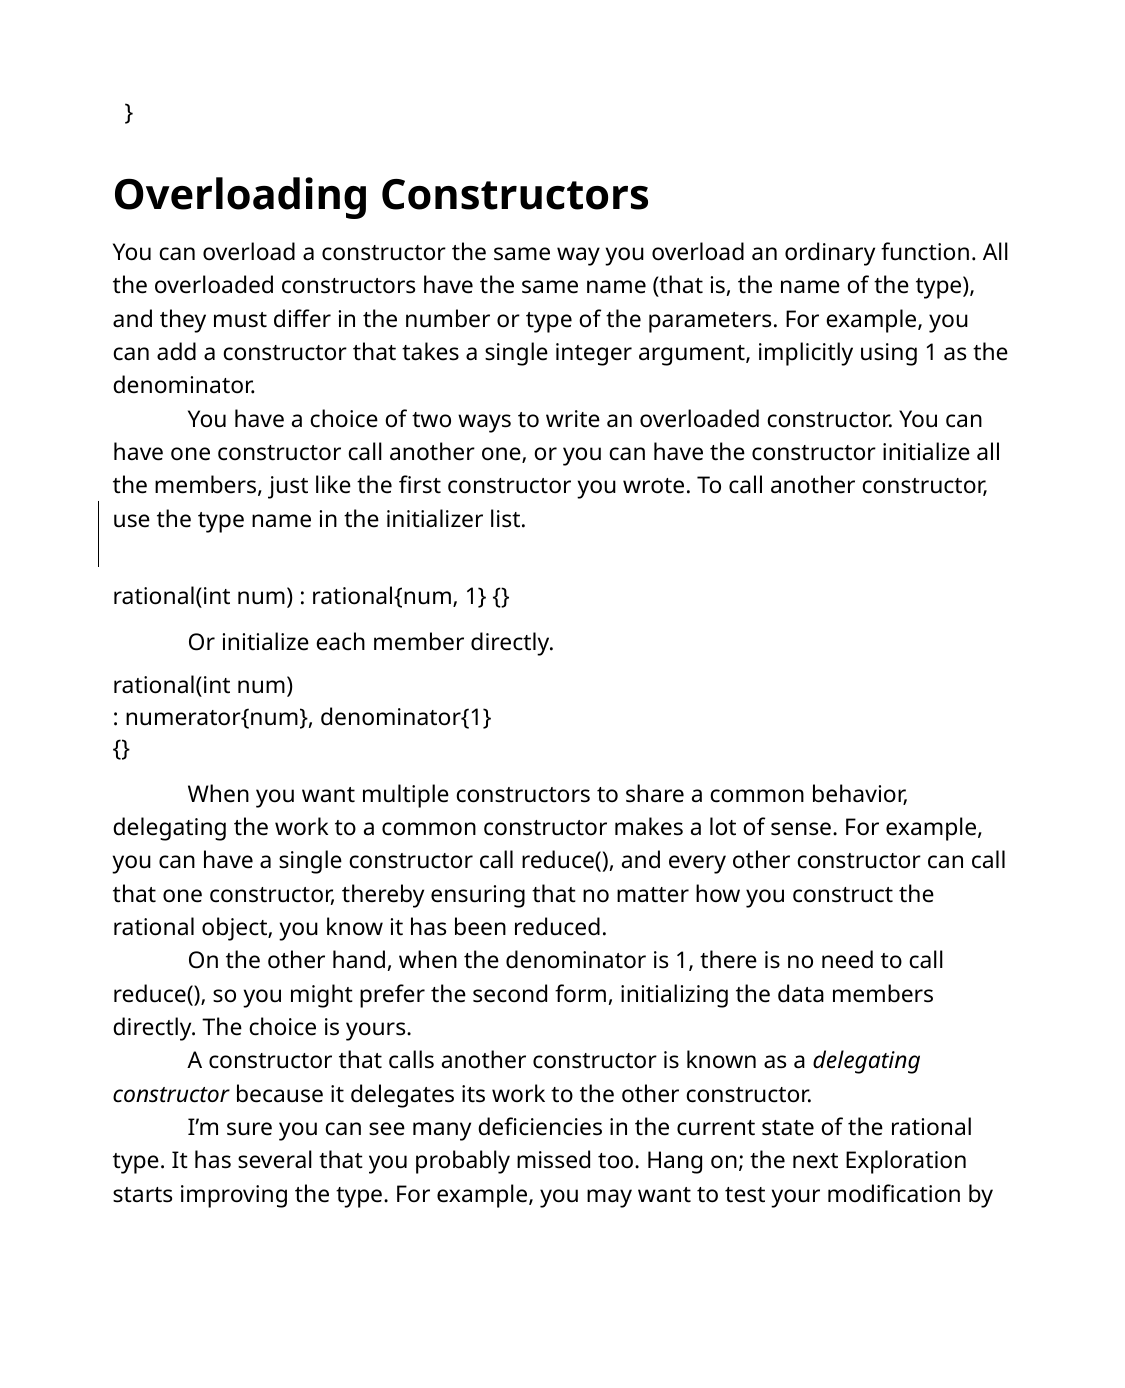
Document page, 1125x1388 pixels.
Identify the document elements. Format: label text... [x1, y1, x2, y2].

text : numerator{num}, denominator{1} [112, 701, 1012, 732]
text rational(int num) : rational{num, 1} {} [112, 580, 1012, 611]
text A constructor that calls another constructor is known as a delegating constructor because it delegates its work to the other constructor. [112, 1042, 1012, 1109]
text I’m sure you can see many deficiencies in the current state of the rational type. It has several that you probably missed too. Hang on; the next Exploration starts improving the type. For example, you may want to test your modification by [112, 1109, 1012, 1209]
text } [112, 96, 1012, 127]
text Or initialize each member directly. [112, 623, 1012, 657]
text {} [112, 732, 1012, 763]
text When you want multiple constructors to share a common behavior, delegating the work to a common constructor makes a lot of sense. For example, you can have a single constructor call reduce(), and every other constructor can call that one constructor, thereby ensuring that no matter how you construct the rational object, you know it has been reduced. [112, 776, 1012, 942]
text rational(int num) [112, 669, 1012, 701]
subtitle Overloading Constructors [112, 165, 1012, 221]
text You have a choice of two ways to write an overloaded constructor. You can have one constructor call another one, or you can have the constructor initialize all the members, just like the first constructor you wrote. To call another constructor, use the type name in the initializer list. [112, 401, 1012, 567]
text You can overload a constructor the same way you overload an ordinary function. All the overloaded constructors have the same name (that is, the name of the type), and they must differ in the number or type of the parameters. For example, you can add a constructor that takes a single integer argument, implicitly using 1 as the denominator. [112, 234, 1012, 401]
text On the other hand, when the denominator is 1, there is no need to call reduce(), so you might prefer the second form, initializing the data members directly. The choice is yours. [112, 942, 1012, 1042]
